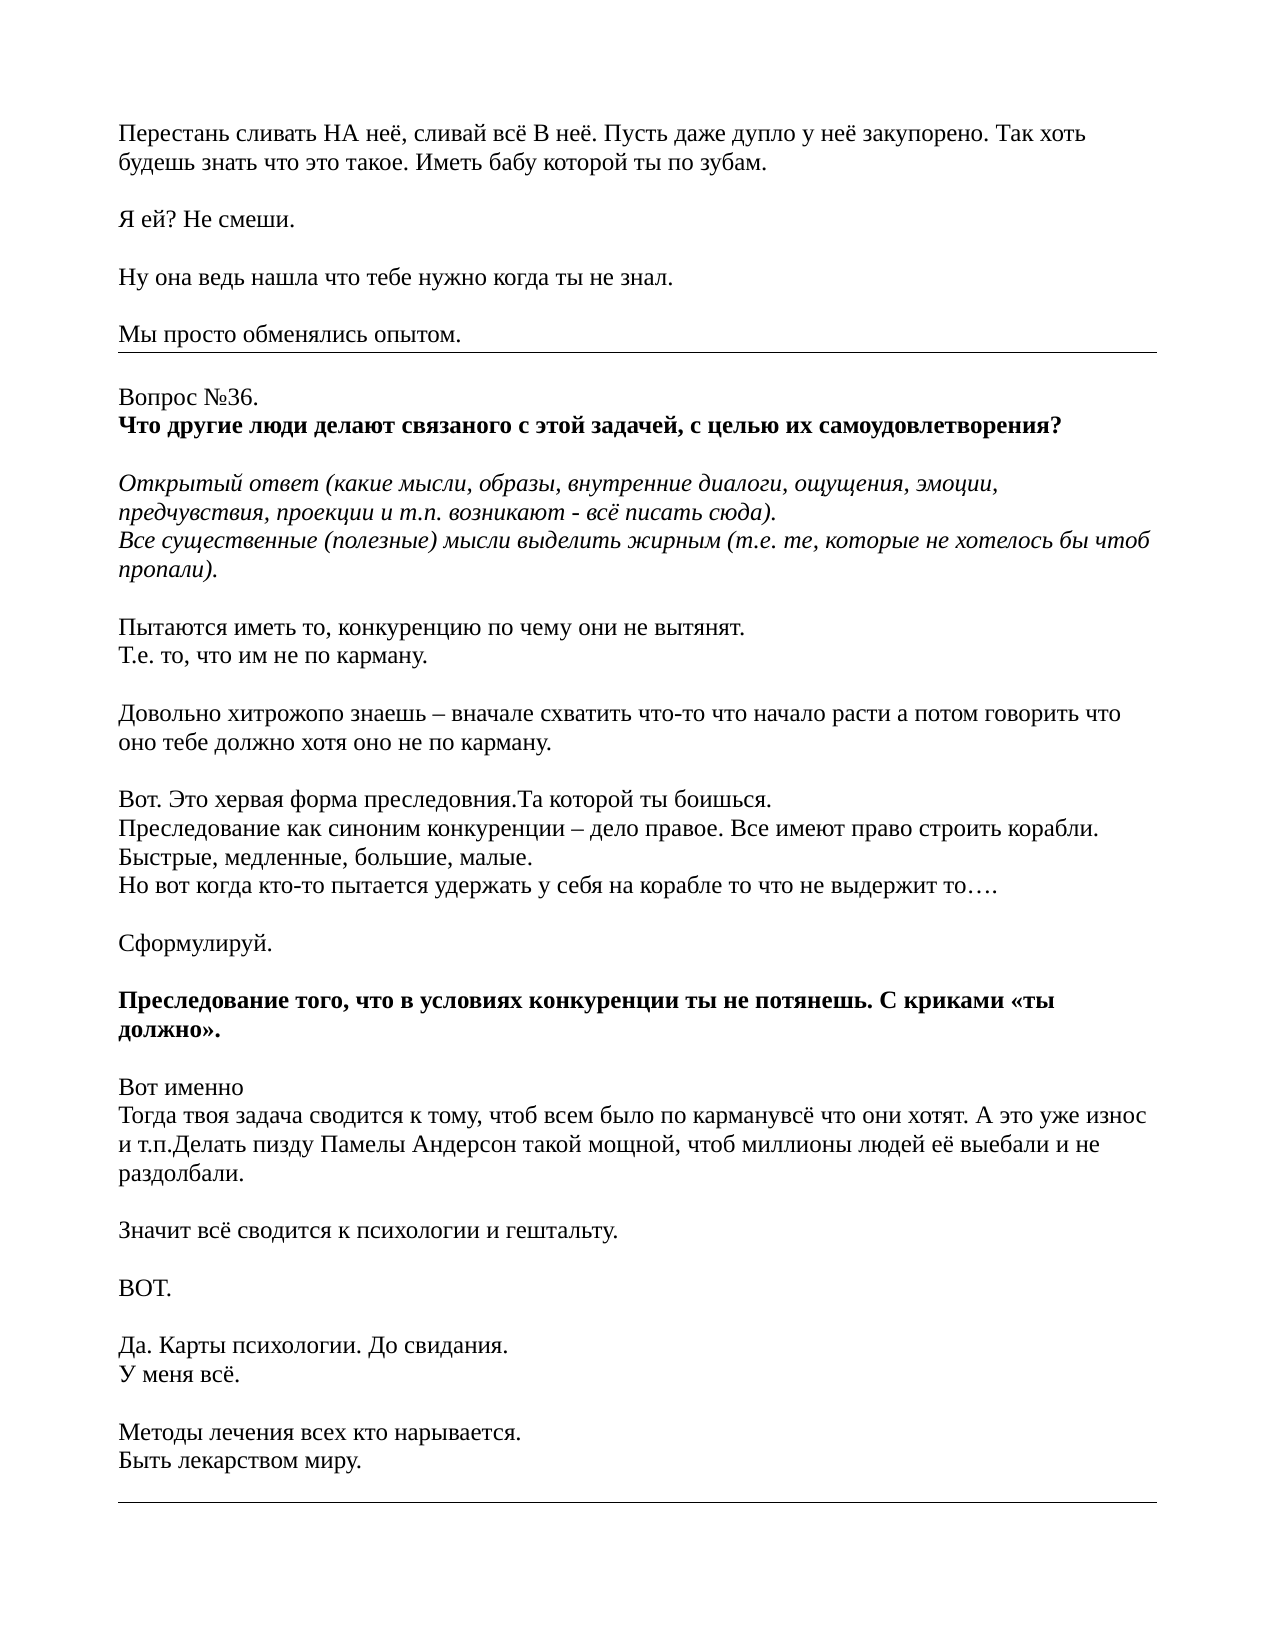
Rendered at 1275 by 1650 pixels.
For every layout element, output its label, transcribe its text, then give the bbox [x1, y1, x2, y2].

text Но вот когда кто-то пытается удержать у себя на корабле то что не выдержит то…. [118, 870, 1157, 899]
text Все существенные (полезные) мысли выделить жирным (т.е. те, которые не хотелось бы чтоб пропали). [118, 525, 1157, 583]
text Преследование как синоним конкуренции – дело правое. Все имеют право строить корабли. Быстрые, медленные, большие, малые. [118, 813, 1157, 870]
text Я ей? Не смеши. [118, 204, 1157, 233]
text Ну она ведь нашла что тебе нужно когда ты не знал. [118, 262, 1157, 291]
text Значит всё сводится к психологии и гештальту. [118, 1215, 1157, 1244]
text Перестань сливать НА неё, сливай всё В неё. Пусть даже дупло у неё закупорено. Так хоть будешь знать что это такое. Иметь бабу которой ты по зубам. [118, 118, 1157, 176]
text Открытый ответ (какие мысли, образы, внутренние диалоги, ощущения, эмоции, предчувствия, проекции и т.п. возникают - всё писать сюда). [118, 468, 1157, 525]
text Т.е. то, что им не по карману. [118, 640, 1157, 669]
text Быть лекарством миру. [118, 1445, 1157, 1474]
text Преследование того, что в условиях конкуренции ты не потянешь. С криками «ты должно». [118, 985, 1157, 1043]
text Вот. Это хервая форма преследовния.Та которой ты боишься. [118, 784, 1157, 813]
text ВОТ. [118, 1273, 1157, 1302]
text Вопрос №36. [118, 382, 1157, 410]
text Довольно хитрожопо знаешь – вначале схватить что-то что начало расти а потом говорить что оно тебе должно хотя оно не по карману. [118, 698, 1157, 755]
text Что другие люди делают связаного с этой задачей, с целью их самоудовлетворения? [118, 410, 1157, 439]
text Сформулируй. [118, 928, 1157, 957]
text Тогда твоя задача сводится к тому, чтоб всем было по карманувсё что они хотят. А это уже износ и т.п.Делать пизду Памелы Андерсон такой мощной, чтоб миллионы людей её выебали и не раздолбали. [118, 1100, 1157, 1187]
text У меня всё. [118, 1359, 1157, 1388]
text Да. Карты психологии. До свидания. [118, 1330, 1157, 1359]
text Методы лечения всех кто нарывается. [118, 1417, 1157, 1445]
text Мы просто обменялись опытом. [118, 319, 1157, 352]
text Вот именно [118, 1072, 1157, 1100]
text Пытаются иметь то, конкуренцию по чему они не вытянят. [118, 612, 1157, 640]
